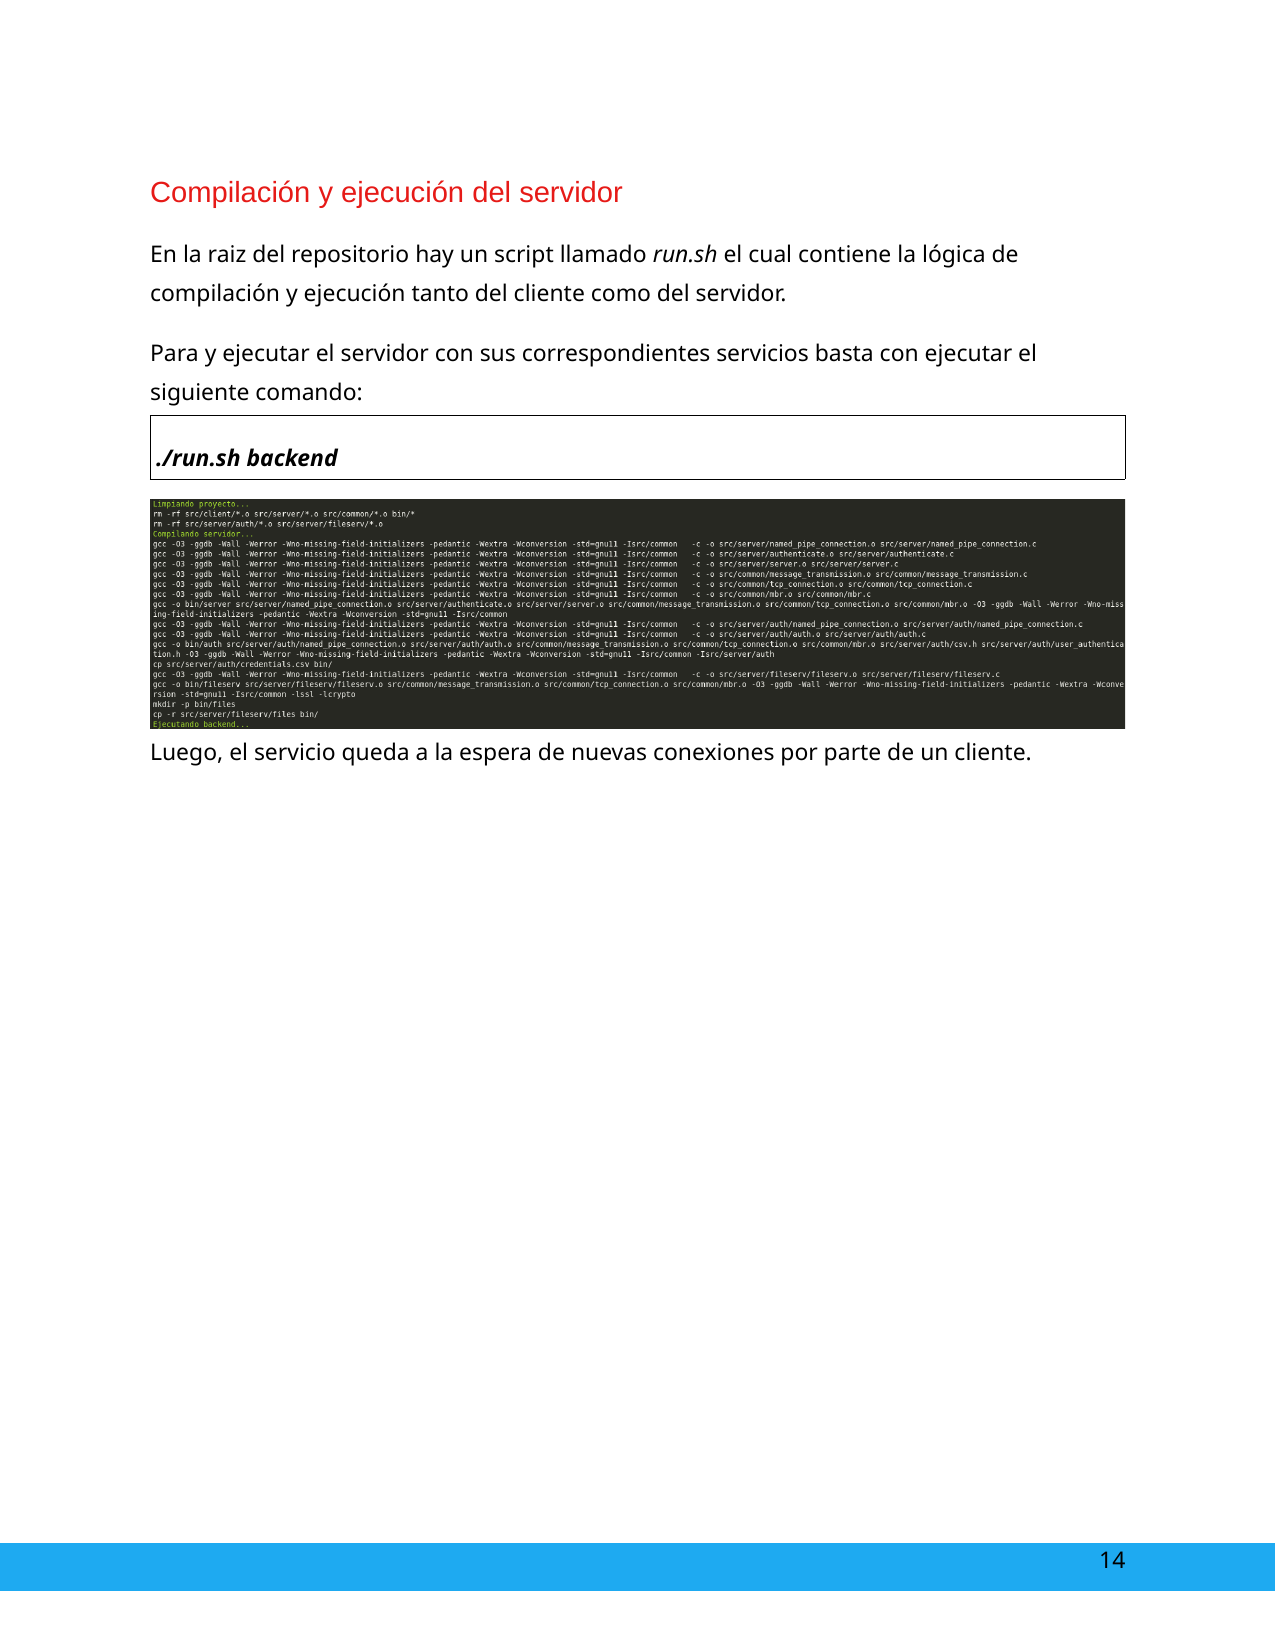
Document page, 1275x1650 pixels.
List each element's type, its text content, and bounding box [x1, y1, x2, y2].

subtitle Compilación y ejecución del servidor [150, 175, 1125, 209]
picture [0, 1543, 1275, 1591]
picture [150, 499, 1125, 729]
table_header ./run.sh backend [151, 416, 1125, 478]
text Para y ejecutar el servidor con sus correspondientes servicios basta con ejecutar el siguiente comando: [150, 337, 1125, 407]
text En la raiz del repositorio hay un script llamado run.sh el cual contiene la lógica de compilación y ejecución tanto del cliente como del servidor. [150, 238, 1125, 308]
text Luego, el servicio queda a la espera de nuevas conexiones por parte de un cliente. [150, 729, 1125, 767]
